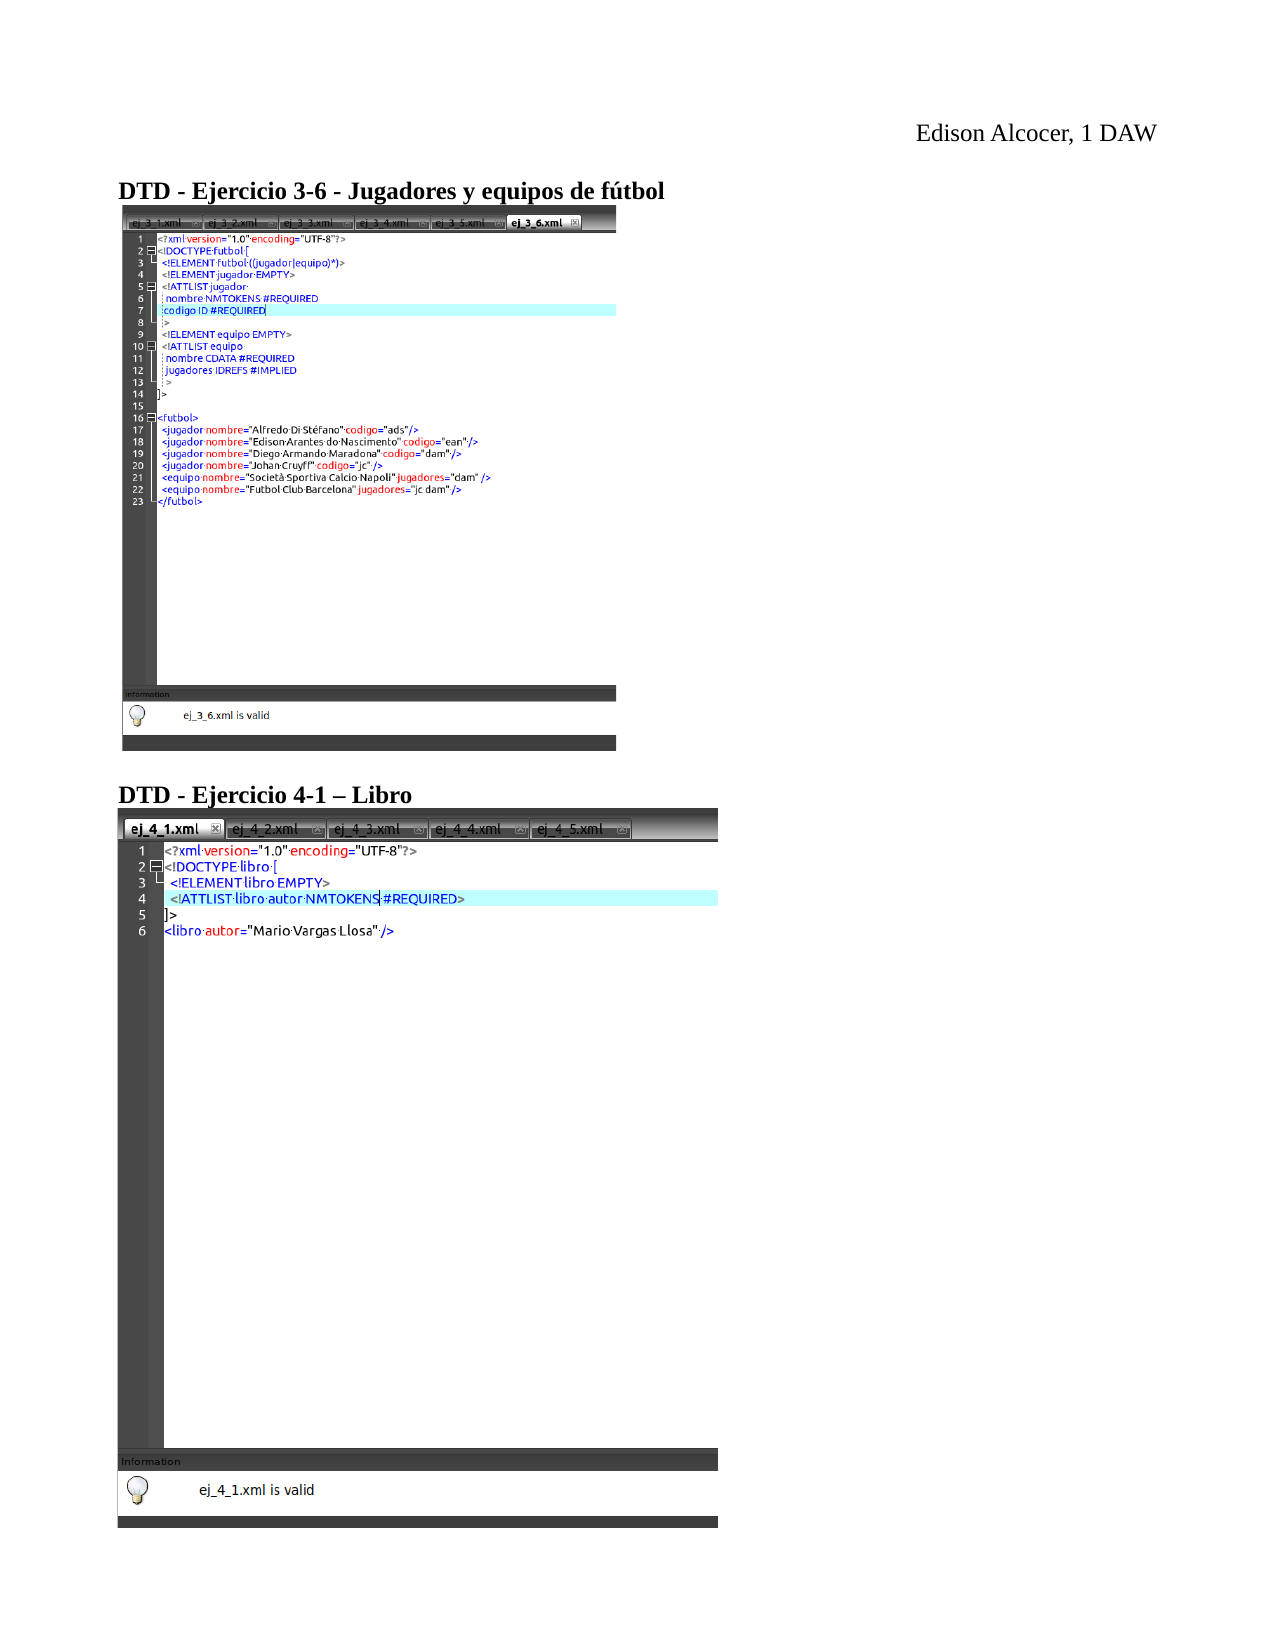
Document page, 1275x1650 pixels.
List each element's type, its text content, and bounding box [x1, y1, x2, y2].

text DTD - Ejercicio 3-6 - Jugadores y equipos de fútbol [118, 176, 1157, 205]
picture [122, 205, 617, 751]
text DTD - Ejercicio 4-1 – Libro [118, 780, 1157, 809]
picture [117, 808, 718, 1528]
